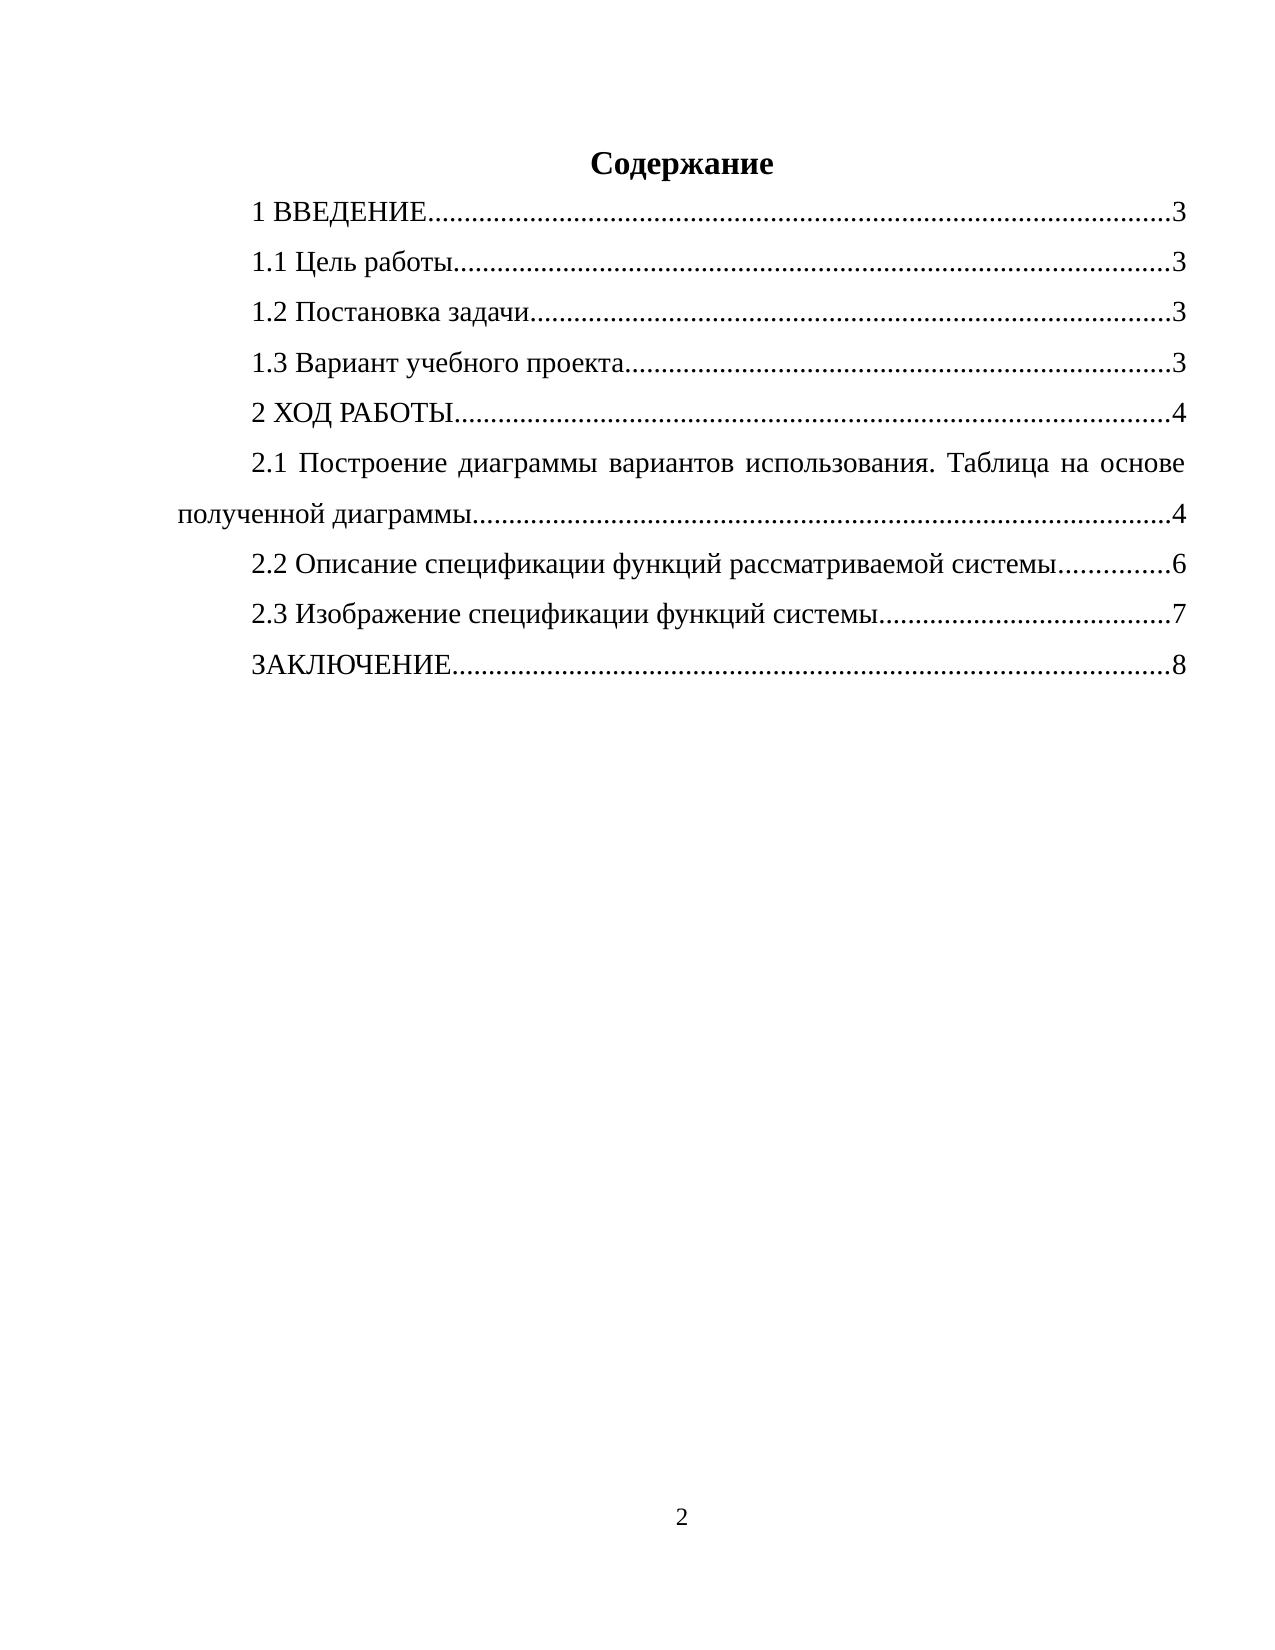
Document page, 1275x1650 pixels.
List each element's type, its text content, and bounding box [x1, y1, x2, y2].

text 2.2 Описание спецификации функций рассматриваемой системы 6 [177, 546, 1186, 580]
text 1.3 Вариант учебного проекта 3 [177, 345, 1186, 378]
text 2.1 Построение диаграммы вариантов использования. Таблица на основе полученной диаграммы 4 [177, 446, 1186, 529]
text 2 ХОД РАБОТЫ 4 [177, 395, 1186, 429]
text 1.2 Постановка задачи 3 [177, 294, 1186, 328]
text 2.3 Изображение спецификации функций системы 7 [177, 596, 1186, 630]
text 1.1 Цель работы 3 [177, 244, 1186, 278]
text 1 ВВЕДЕНИЕ 3 [177, 194, 1186, 227]
text ЗАКЛЮЧЕНИЕ 8 [177, 647, 1186, 680]
subtitle Содержание [177, 143, 1186, 181]
